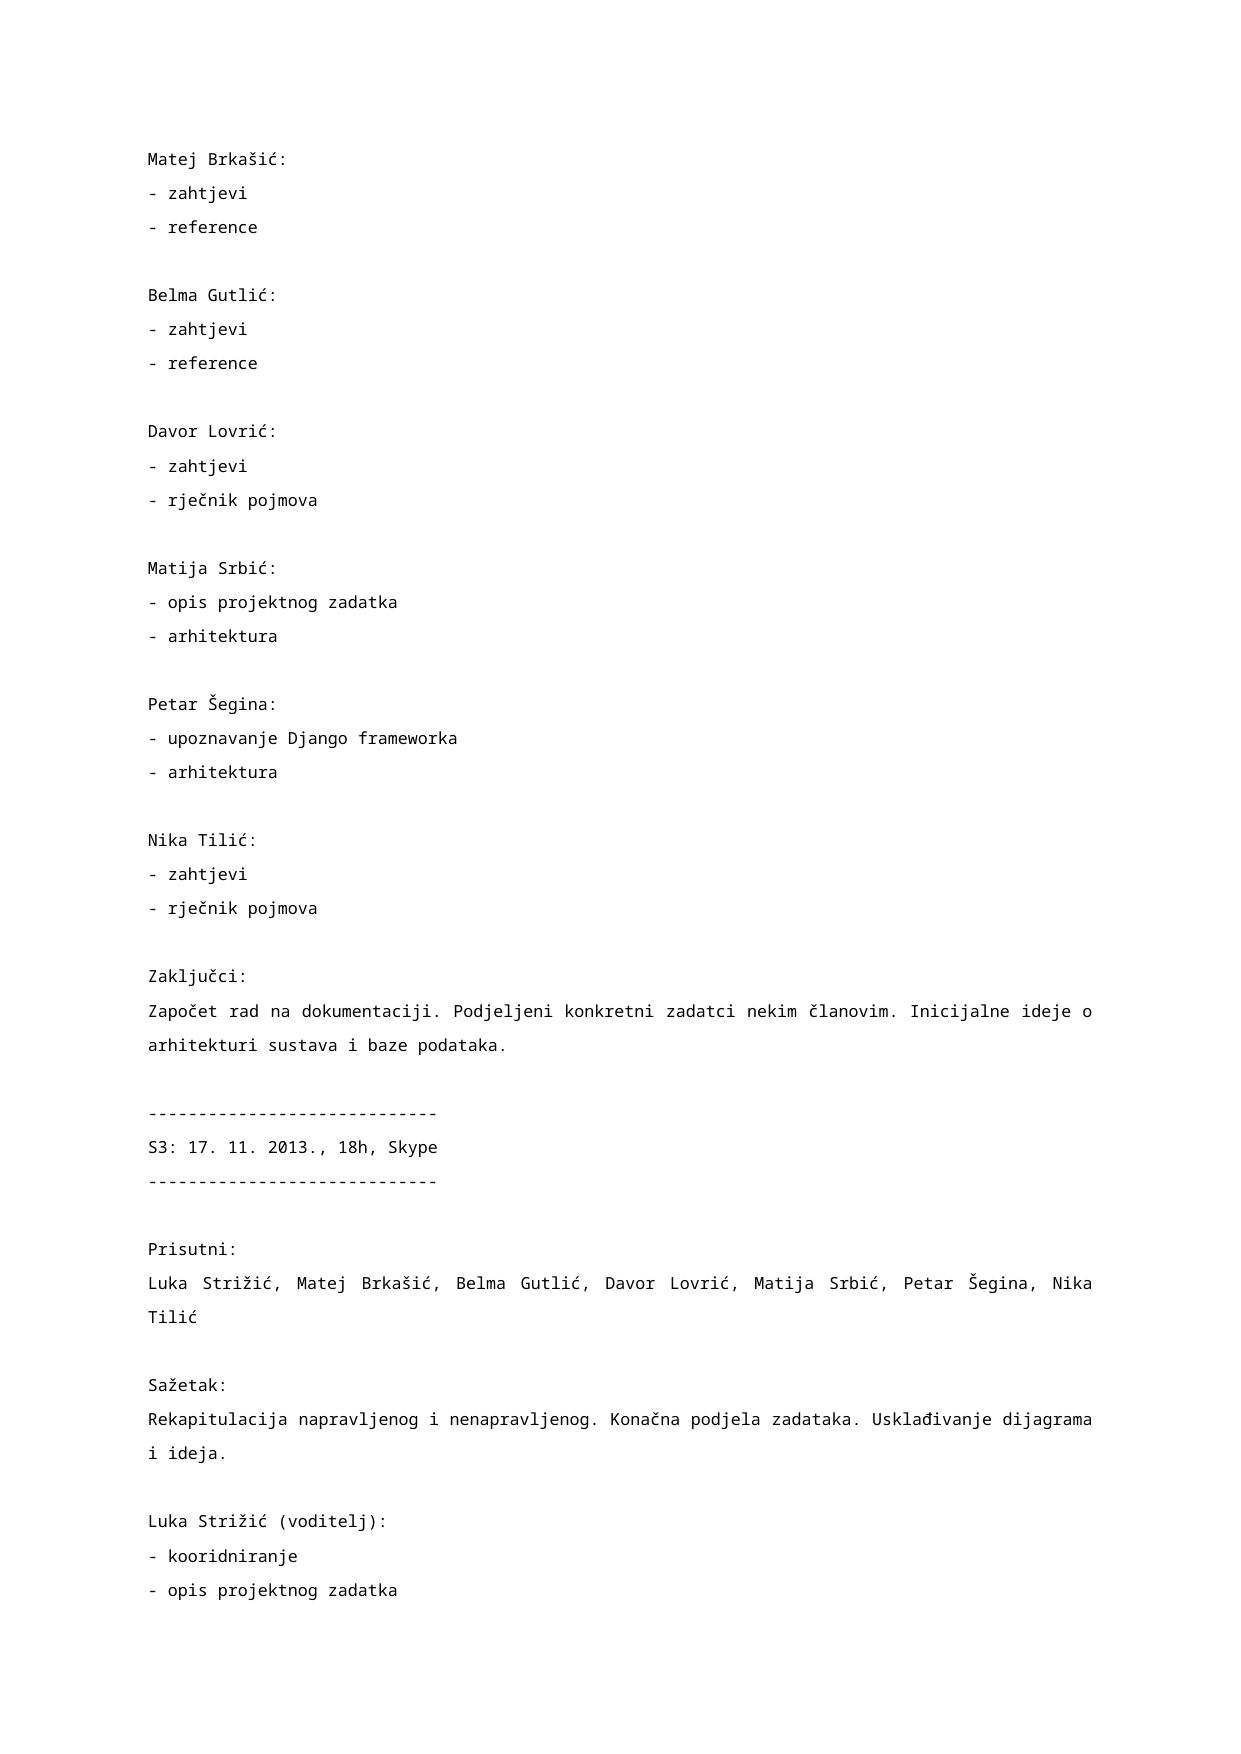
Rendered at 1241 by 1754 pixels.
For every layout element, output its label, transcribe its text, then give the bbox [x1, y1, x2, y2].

text Matija Srbić: [148, 556, 1093, 579]
text - reference [148, 216, 1093, 238]
text - arhitektura [148, 761, 1093, 783]
text Sažetak: [148, 1374, 1093, 1397]
text - opis projektnog zadatka [148, 590, 1093, 613]
text Matej Brkašić: [148, 148, 1093, 170]
text - zahtjevi [148, 863, 1093, 886]
text ----------------------------- [148, 1101, 1093, 1124]
text Luka Strižić (voditelj): [148, 1510, 1093, 1533]
text - rječnik pojmova [148, 897, 1093, 920]
text Rekapitulacija napravljenog i nenapravljenog. Konačna podjela zadataka. Usklađivanje dijagrama i ideja. [148, 1408, 1093, 1465]
text - arhitektura [148, 624, 1093, 647]
text - kooridniranje [148, 1544, 1093, 1567]
text - upoznavanje Django frameworka [148, 727, 1093, 749]
text Petar Šegina: [148, 693, 1093, 715]
text - rječnik pojmova [148, 488, 1093, 511]
text Davor Lovrić: [148, 420, 1093, 443]
text - zahtjevi [148, 318, 1093, 341]
text - zahtjevi [148, 182, 1093, 204]
text Belma Gutlić: [148, 284, 1093, 307]
text - opis projektnog zadatka [148, 1578, 1093, 1601]
text Prisutni: [148, 1238, 1093, 1260]
text S3: 17. 11. 2013., 18h, Skype [148, 1135, 1093, 1158]
text Započet rad na dokumentaciji. Podjeljeni konkretni zadatci nekim članovim. Inicijalne ideje o arhitekturi sustava i baze podataka. [148, 999, 1093, 1056]
text Luka Strižić, Matej Brkašić, Belma Gutlić, Davor Lovrić, Matija Srbić, Petar Šegina, Nika Tilić [148, 1272, 1093, 1328]
text ----------------------------- [148, 1169, 1093, 1192]
text Zaključci: [148, 965, 1093, 988]
text - reference [148, 352, 1093, 375]
text - zahtjevi [148, 454, 1093, 477]
text Nika Tilić: [148, 829, 1093, 852]
